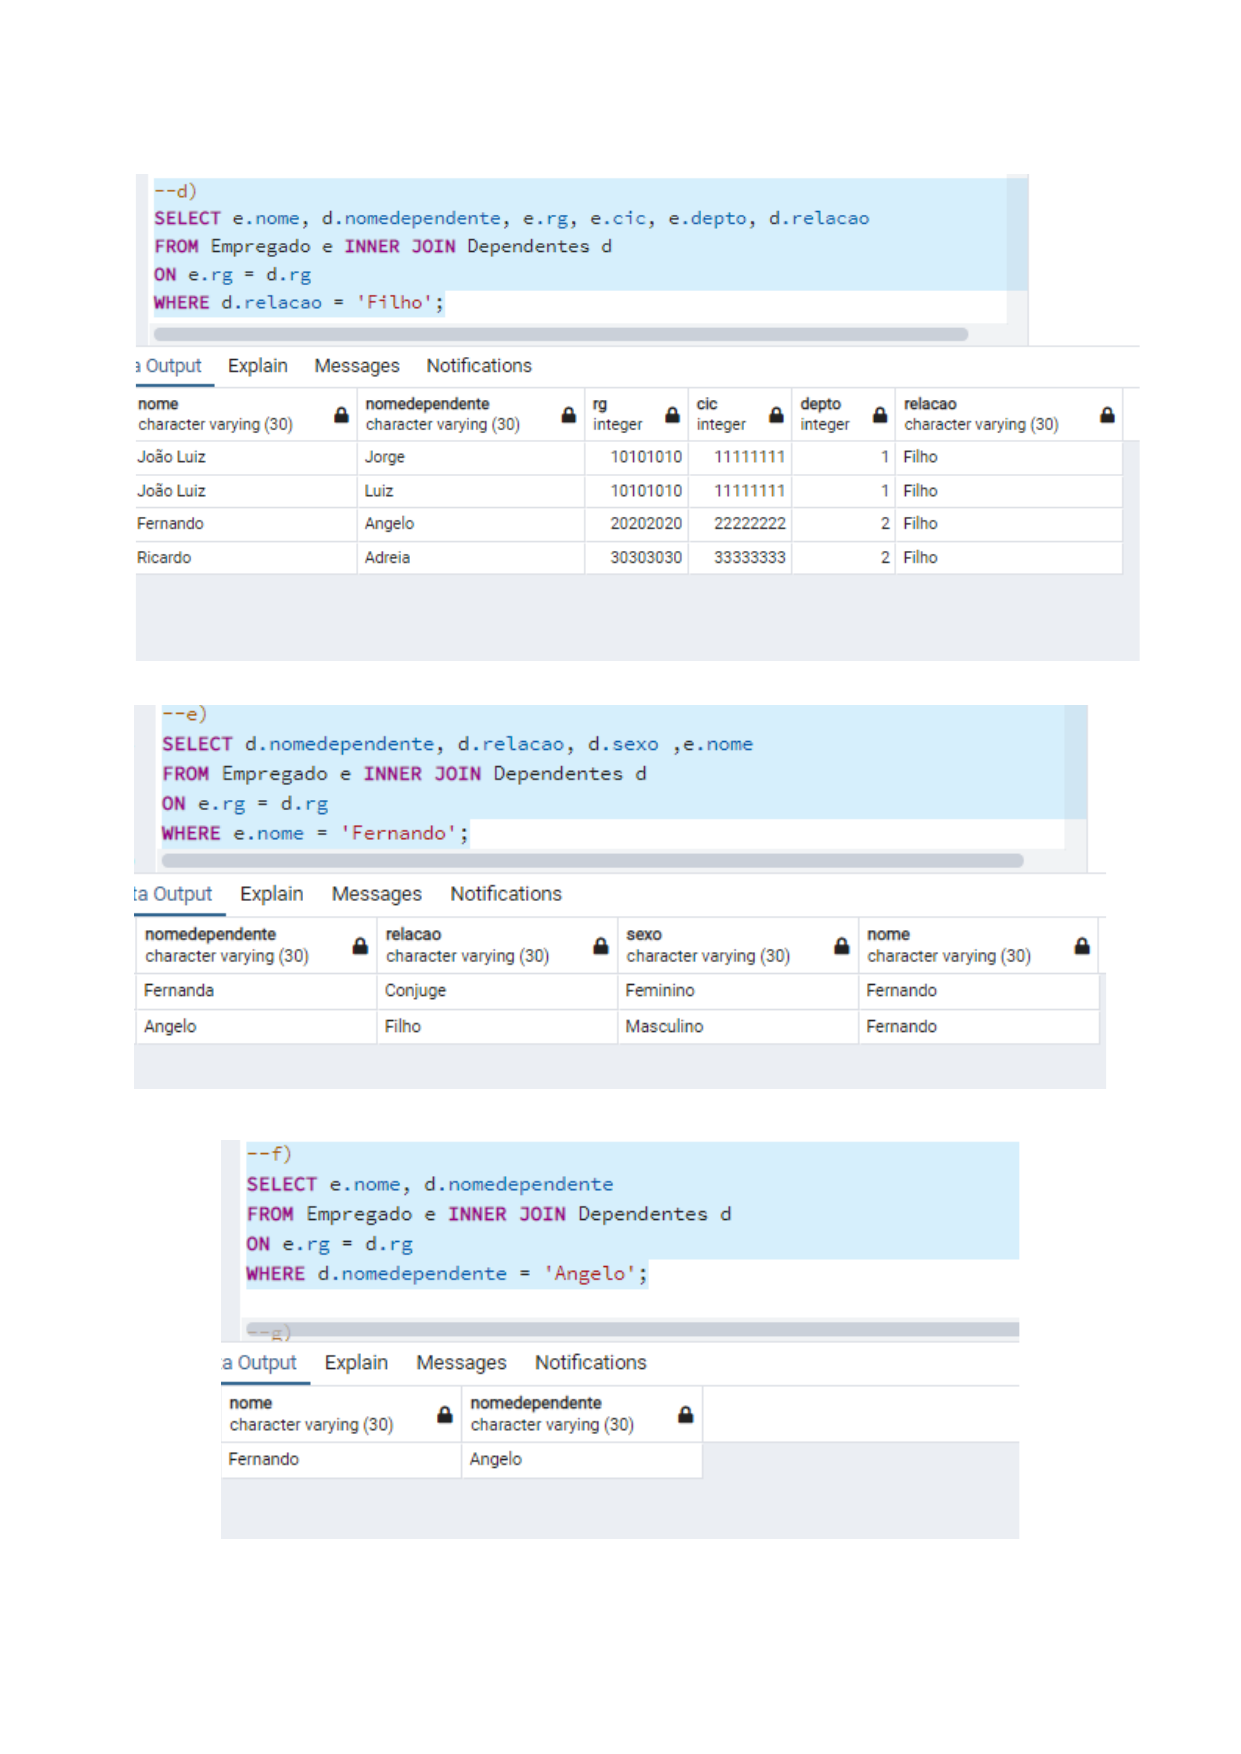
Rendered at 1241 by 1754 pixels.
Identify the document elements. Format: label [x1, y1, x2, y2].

picture [221, 1140, 1020, 1539]
picture [134, 705, 1107, 1089]
picture [135, 174, 1140, 661]
